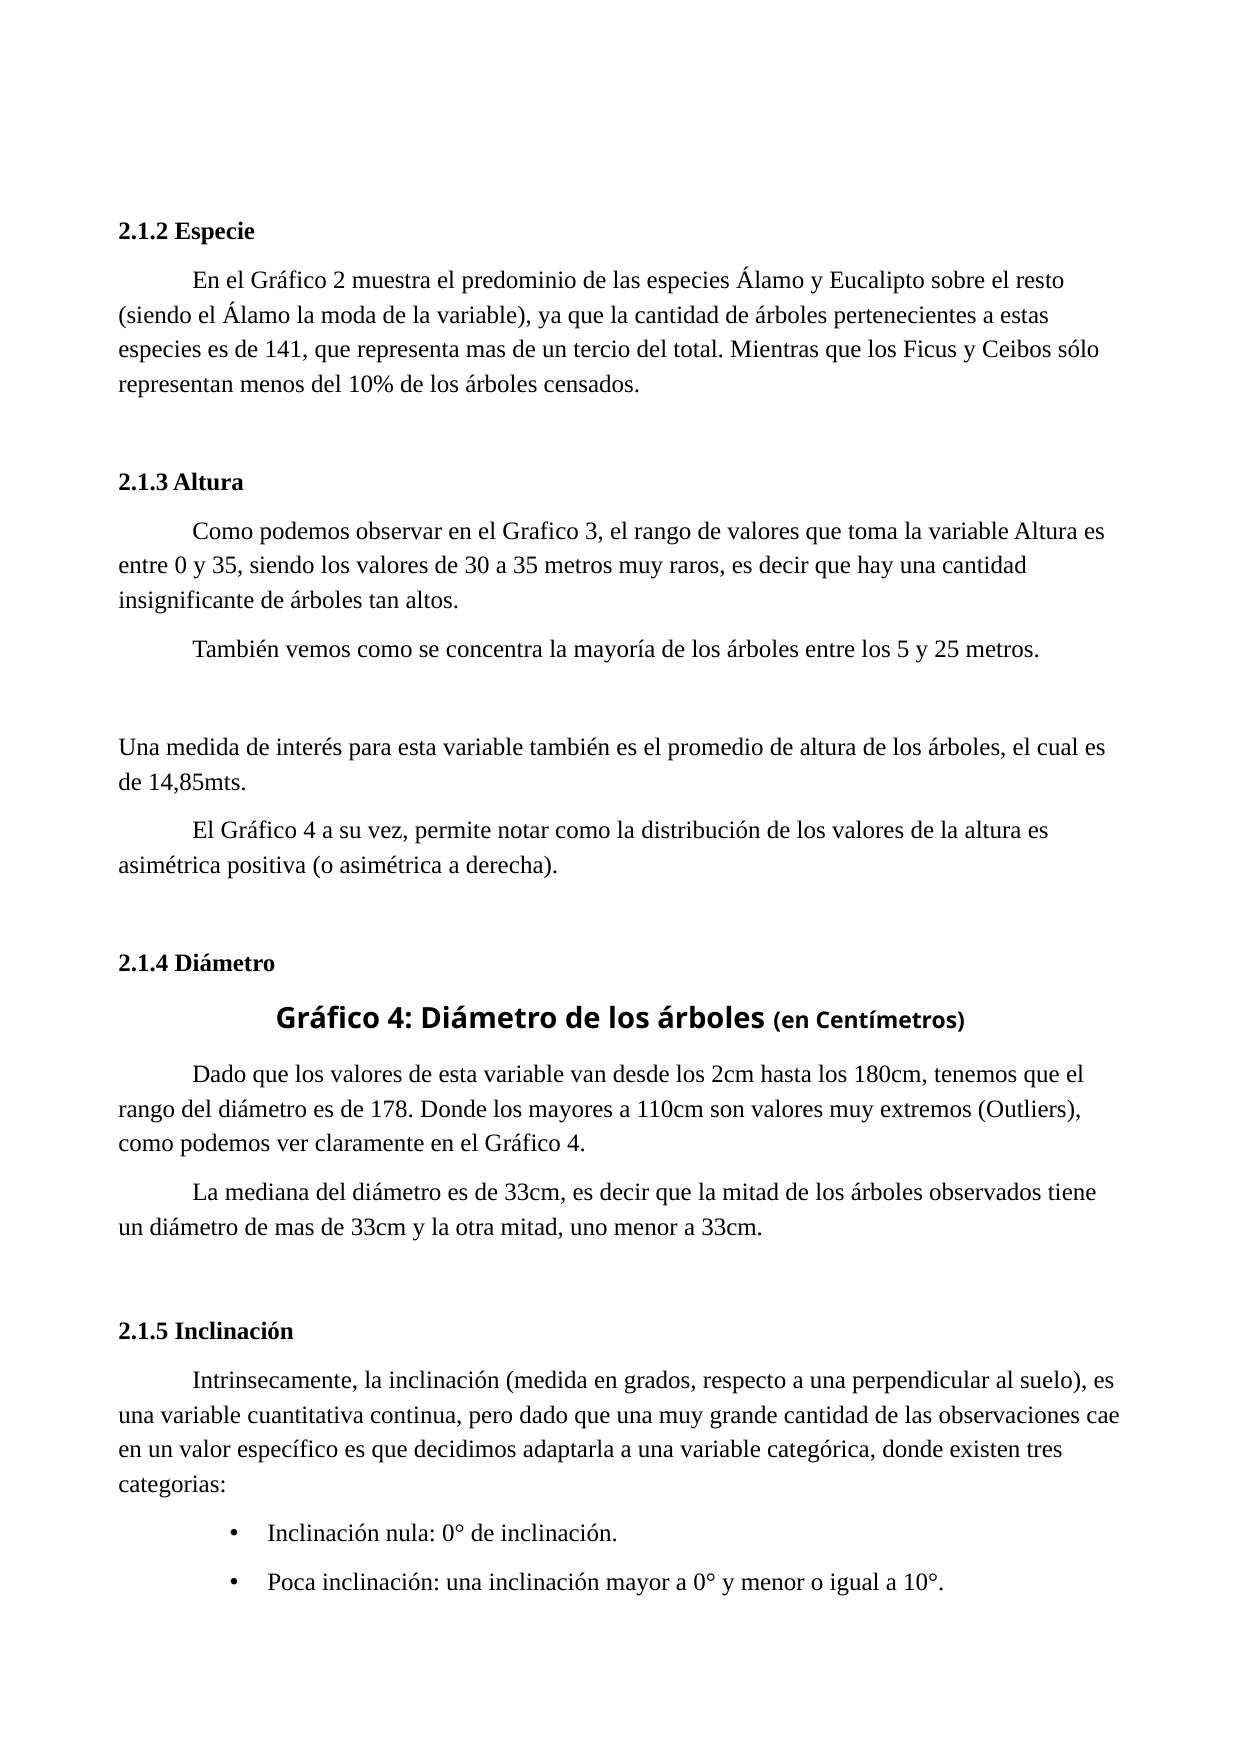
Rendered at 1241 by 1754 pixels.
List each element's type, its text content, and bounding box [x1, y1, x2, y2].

text La mediana del diámetro es de 33cm, es decir que la mitad de los árboles observados tiene un diámetro de mas de 33cm y la otra mitad, uno menor a 33cm. [118, 1177, 1122, 1241]
text En el Gráfico 2 muestra el predominio de las especies Álamo y Eucalipto sobre el resto (siendo el Álamo la moda de la variable), ya que la cantidad de árboles pertenecientes a estas especies es de 141, que representa mas de un tercio del total. Mientras que los Ficus y Ceibos sólo representan menos del 10% de los árboles censados. [118, 265, 1122, 397]
text También vemos como se concentra la mayoría de los árboles entre los 5 y 25 metros. [118, 634, 1122, 663]
text Una medida de interés para esta variable también es el promedio de altura de los árboles, el cual es de 14,85mts. [118, 732, 1122, 795]
list Inclinación nula: 0° de inclinación. [229, 1518, 1122, 1547]
text 2.1.2 Especie [118, 216, 1122, 245]
text Como podemos observar en el Grafico 3, el rango de valores que toma la variable Altura es entre 0 y 35, siendo los valores de 30 a 35 metros muy raros, es decir que hay una cantidad insignificante de árboles tan altos. [118, 516, 1122, 614]
list Poca inclinación: una inclinación mayor a 0° y menor o igual a 10°. [229, 1567, 1122, 1596]
text Dado que los valores de esta variable van desde los 2cm hasta los 180cm, tenemos que el rango del diámetro es de 178. Donde los mayores a 110cm son valores muy extremos (Outliers), como podemos ver claramente en el Gráfico 4. [118, 1059, 1122, 1157]
text 2.1.5 Inclinación [118, 1316, 1122, 1345]
text El Gráfico 4 a su vez, permite notar como la distribución de los valores de la altura es asimétrica positiva (o asimétrica a derecha). [118, 816, 1122, 879]
text Gráfico 4: Diámetro de los árboles (en Centímetros) [118, 997, 1122, 1037]
text Intrinsecamente, la inclinación (medida en grados, respecto a una perpendicular al suelo), es una variable cuantitativa continua, pero dado que una muy grande cantidad de las observaciones cae en un valor específico es que decidimos adaptarla a una variable categórica, donde existen tres categorias: [118, 1366, 1122, 1498]
text 2.1.4 Diámetro [118, 948, 1122, 977]
text 2.1.3 Altura [118, 467, 1122, 496]
